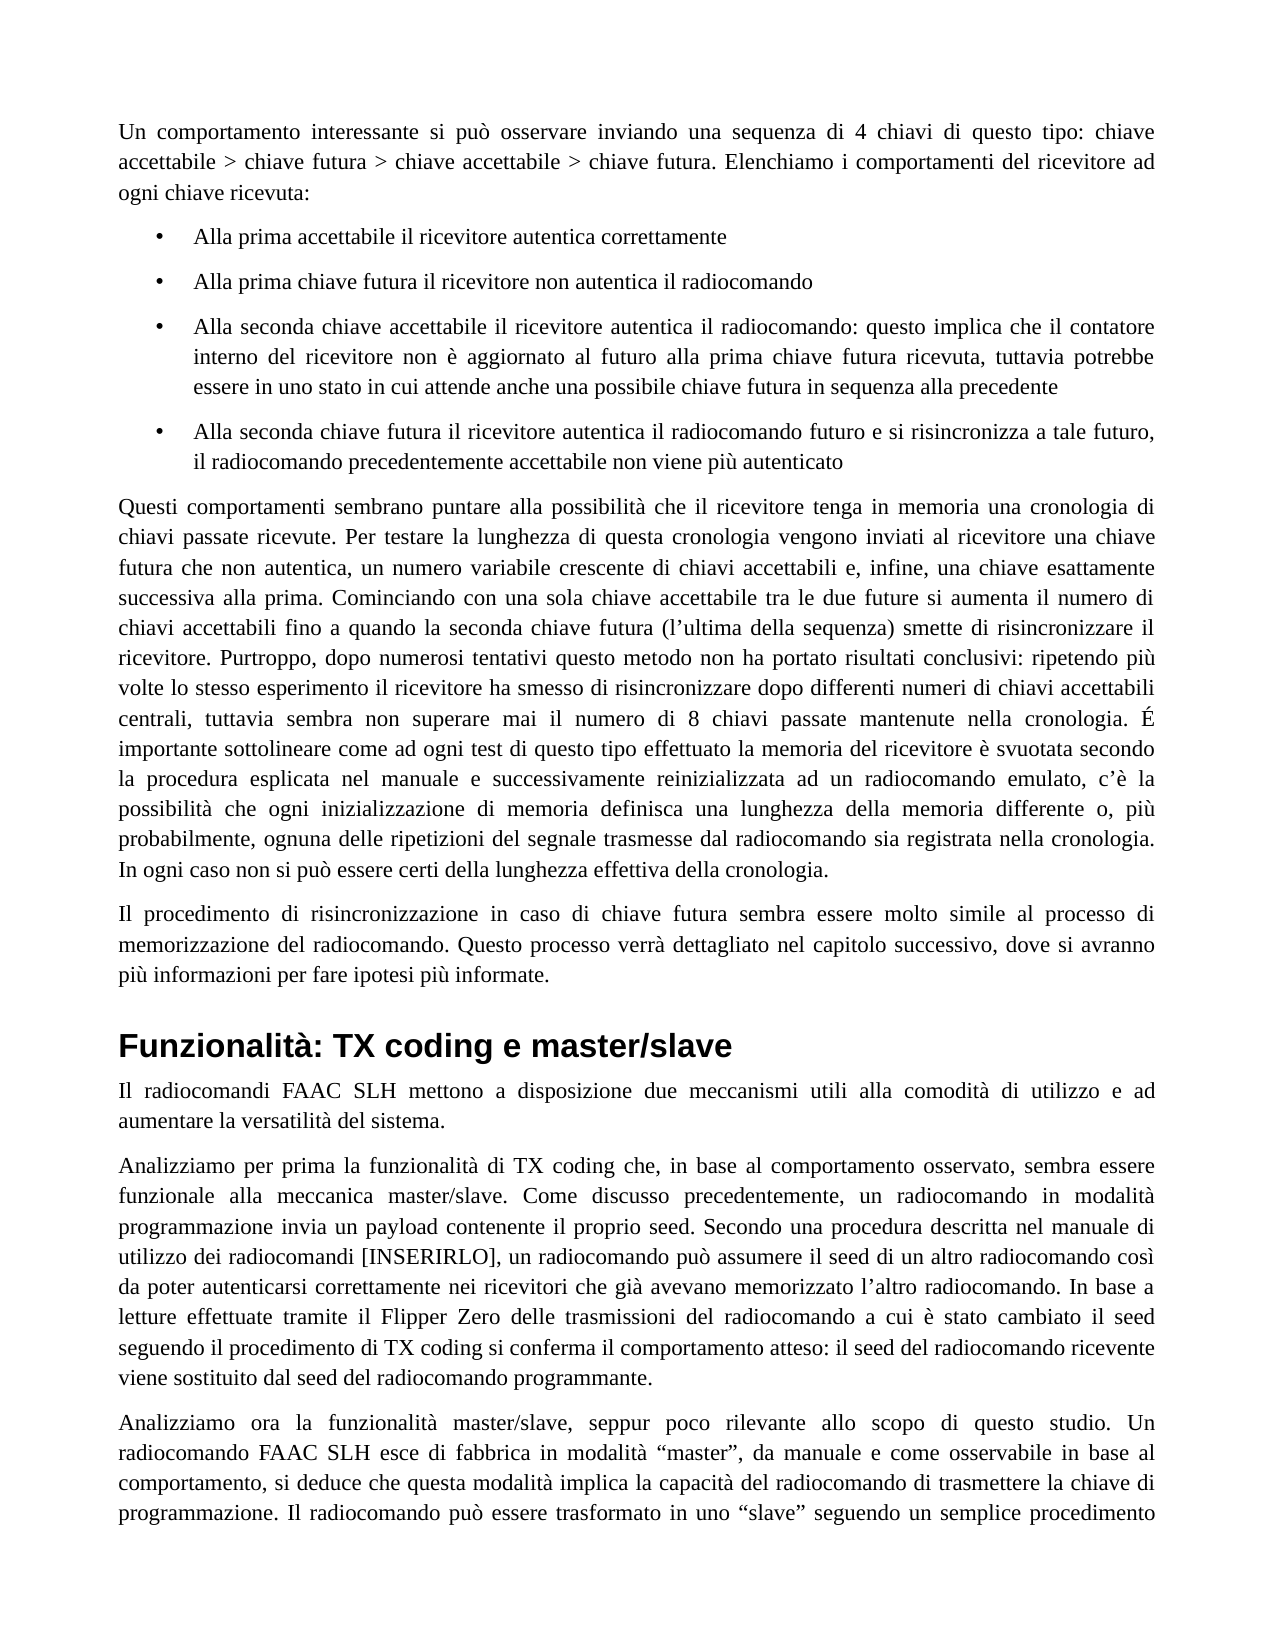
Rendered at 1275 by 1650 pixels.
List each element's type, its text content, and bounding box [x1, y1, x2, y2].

subtitle Funzionalità: TX coding e master/slave [118, 1026, 1157, 1065]
text Analizziamo per prima la funzionalità di TX coding che, in base al comportamento osservato, sembra essere funzionale alla meccanica master/slave. Come discusso precedentemente, un radiocomando in modalità programmazione invia un payload contenente il proprio seed. Secondo una procedura descritta nel manuale di utilizzo dei radiocomandi [INSERIRLO], un radiocomando può assumere il seed di un altro radiocomando così da poter autenticarsi correttamente nei ricevitori che già avevano memorizzato l’altro radiocomando. In base a letture effettuate tramite il Flipper Zero delle trasmissioni del radiocomando a cui è stato cambiato il seed seguendo il procedimento di TX coding si conferma il comportamento atteso: il seed del radiocomando ricevente viene sostituito dal seed del radiocomando programmante. [118, 1152, 1157, 1390]
list Alla prima chiave futura il ricevitore non autentica il radiocomando [156, 268, 1157, 294]
text Analizziamo ora la funzionalità master/slave, seppur poco rilevante allo scopo di questo studio. Un radiocomando FAAC SLH esce di fabbrica in modalità “master”, da manuale e come osservabile in base al comportamento, si deduce che questa modalità implica la capacità del radiocomando di trasmettere la chiave di programmazione. Il radiocomando può essere trasformato in uno “slave” seguendo un semplice procedimento [118, 1409, 1157, 1526]
list Alla seconda chiave accettabile il ricevitore autentica il radiocomando: questo implica che il contatore interno del ricevitore non è aggiornato al futuro alla prima chiave futura ricevuta, tuttavia potrebbe essere in uno stato in cui attende anche una possibile chiave futura in sequenza alla precedente [156, 313, 1157, 400]
text Il procedimento di risincronizzazione in caso di chiave futura sembra essere molto simile al processo di memorizzazione del radiocomando. Questo processo verrà dettagliato nel capitolo successivo, dove si avranno più informazioni per fare ipotesi più informate. [118, 900, 1157, 987]
text Il radiocomandi FAAC SLH mettono a disposizione due meccanismi utili alla comodità di utilizzo e ad aumentare la versatilità del sistema. [118, 1077, 1157, 1134]
list Alla seconda chiave futura il ricevitore autentica il radiocomando futuro e si risincronizza a tale futuro, il radiocomando precedentemente accettabile non viene più autenticato [156, 418, 1157, 475]
text Un comportamento interessante si può osservare inviando una sequenza di 4 chiavi di questo tipo: chiave accettabile > chiave futura > chiave accettabile > chiave futura. Elenchiamo i comportamenti del ricevitore ad ogni chiave ricevuta: [118, 118, 1157, 205]
text Questi comportamenti sembrano puntare alla possibilità che il ricevitore tenga in memoria una cronologia di chiavi passate ricevute. Per testare la lunghezza di questa cronologia vengono inviati al ricevitore una chiave futura che non autentica, un numero variabile crescente di chiavi accettabili e, infine, una chiave esattamente successiva alla prima. Cominciando con una sola chiave accettabile tra le due future si aumenta il numero di chiavi accettabili fino a quando la seconda chiave futura (l’ultima della sequenza) smette di risincronizzare il ricevitore. Purtroppo, dopo numerosi tentativi questo metodo non ha portato risultati conclusivi: ripetendo più volte lo stesso esperimento il ricevitore ha smesso di risincronizzare dopo differenti numeri di chiavi accettabili centrali, tuttavia sembra non superare mai il numero di 8 chiavi passate mantenute nella cronologia. É importante sottolineare come ad ogni test di questo tipo effettuato la memoria del ricevitore è svuotata secondo la procedura esplicata nel manuale e successivamente reinizializzata ad un radiocomando emulato, c’è la possibilità che ogni inizializzazione di memoria definisca una lunghezza della memoria differente o, più probabilmente, ognuna delle ripetizioni del segnale trasmesse dal radiocomando sia registrata nella cronologia. In ogni caso non si può essere certi della lunghezza effettiva della cronologia. [118, 493, 1157, 882]
list Alla prima accettabile il ricevitore autentica correttamente [156, 223, 1157, 250]
